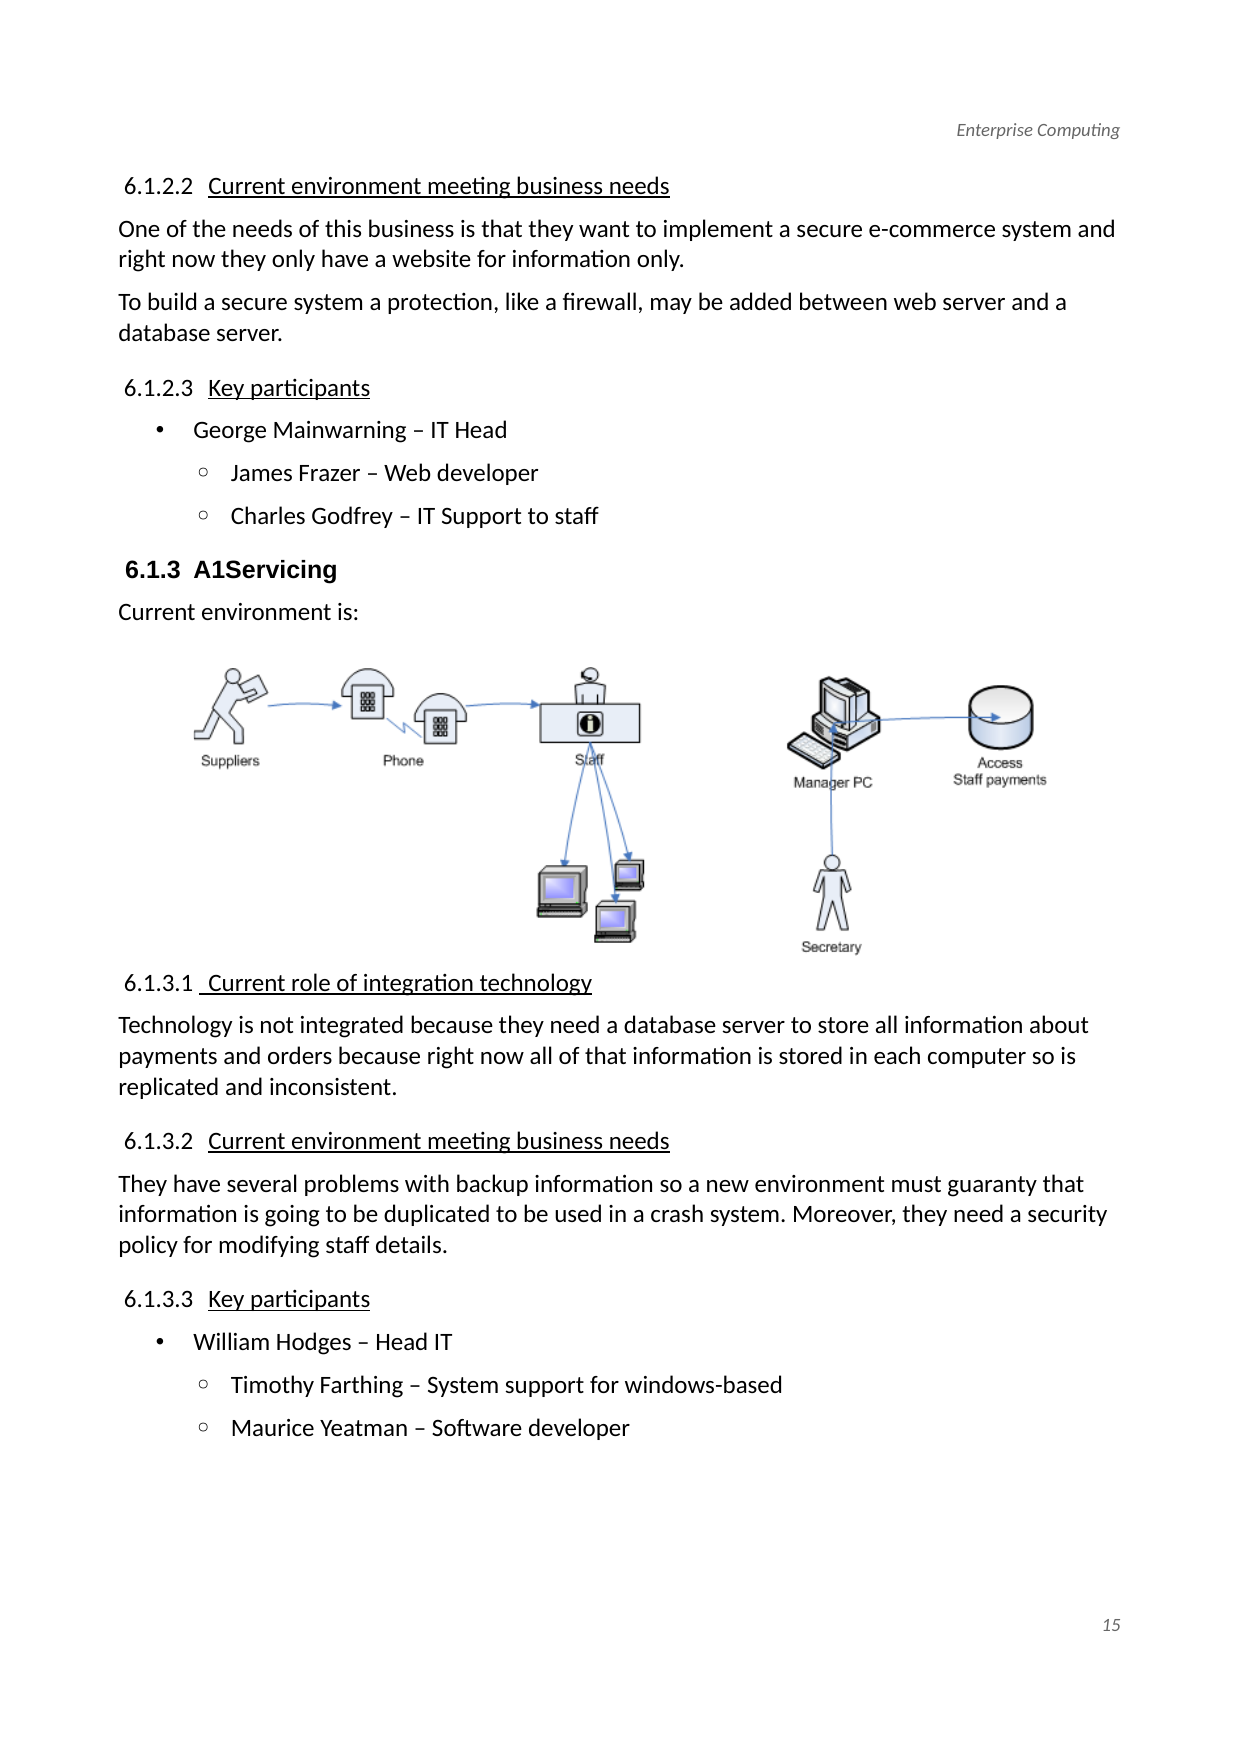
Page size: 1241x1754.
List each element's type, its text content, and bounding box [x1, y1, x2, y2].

picture [193, 667, 1047, 956]
list William Hodges – Head IT [156, 1326, 1122, 1356]
text They have several problems with backup information so a new environment must guaranty that information is going to be duplicated to be used in a crash system. Moreover, they need a security policy for modifying staff details. [118, 1168, 1122, 1259]
subtitle Current environment meeting business needs [118, 1125, 1122, 1156]
list James Frazer – Web developer [193, 457, 1122, 487]
subtitle Key participants [118, 1283, 1122, 1314]
text Current environment is: [118, 597, 1122, 627]
list Maurice Yeatman – Software developer [193, 1412, 1122, 1442]
subtitle Key participants [118, 372, 1122, 402]
text Technology is not integrated because they need a database server to store all information about payments and orders because right now all of that information is stored in each computer so is replicated and inconsistent. [118, 1009, 1122, 1101]
list Charles Godfrey – IT Support to staff [193, 500, 1122, 531]
subtitle Current role of integration technology [118, 651, 1122, 998]
text One of the needs of this business is that they want to implement a secure e-commerce system and right now they only have a website for information only. [118, 213, 1122, 274]
list Timothy Farthing – System support for windows-based [193, 1369, 1122, 1399]
subtitle A1Servicing [118, 555, 1122, 584]
list George Mainwarning – IT Head [156, 414, 1122, 444]
text To build a secure system a protection, like a firewall, may be added between web server and a database server. [118, 286, 1122, 347]
subtitle Current environment meeting business needs [118, 171, 1122, 201]
